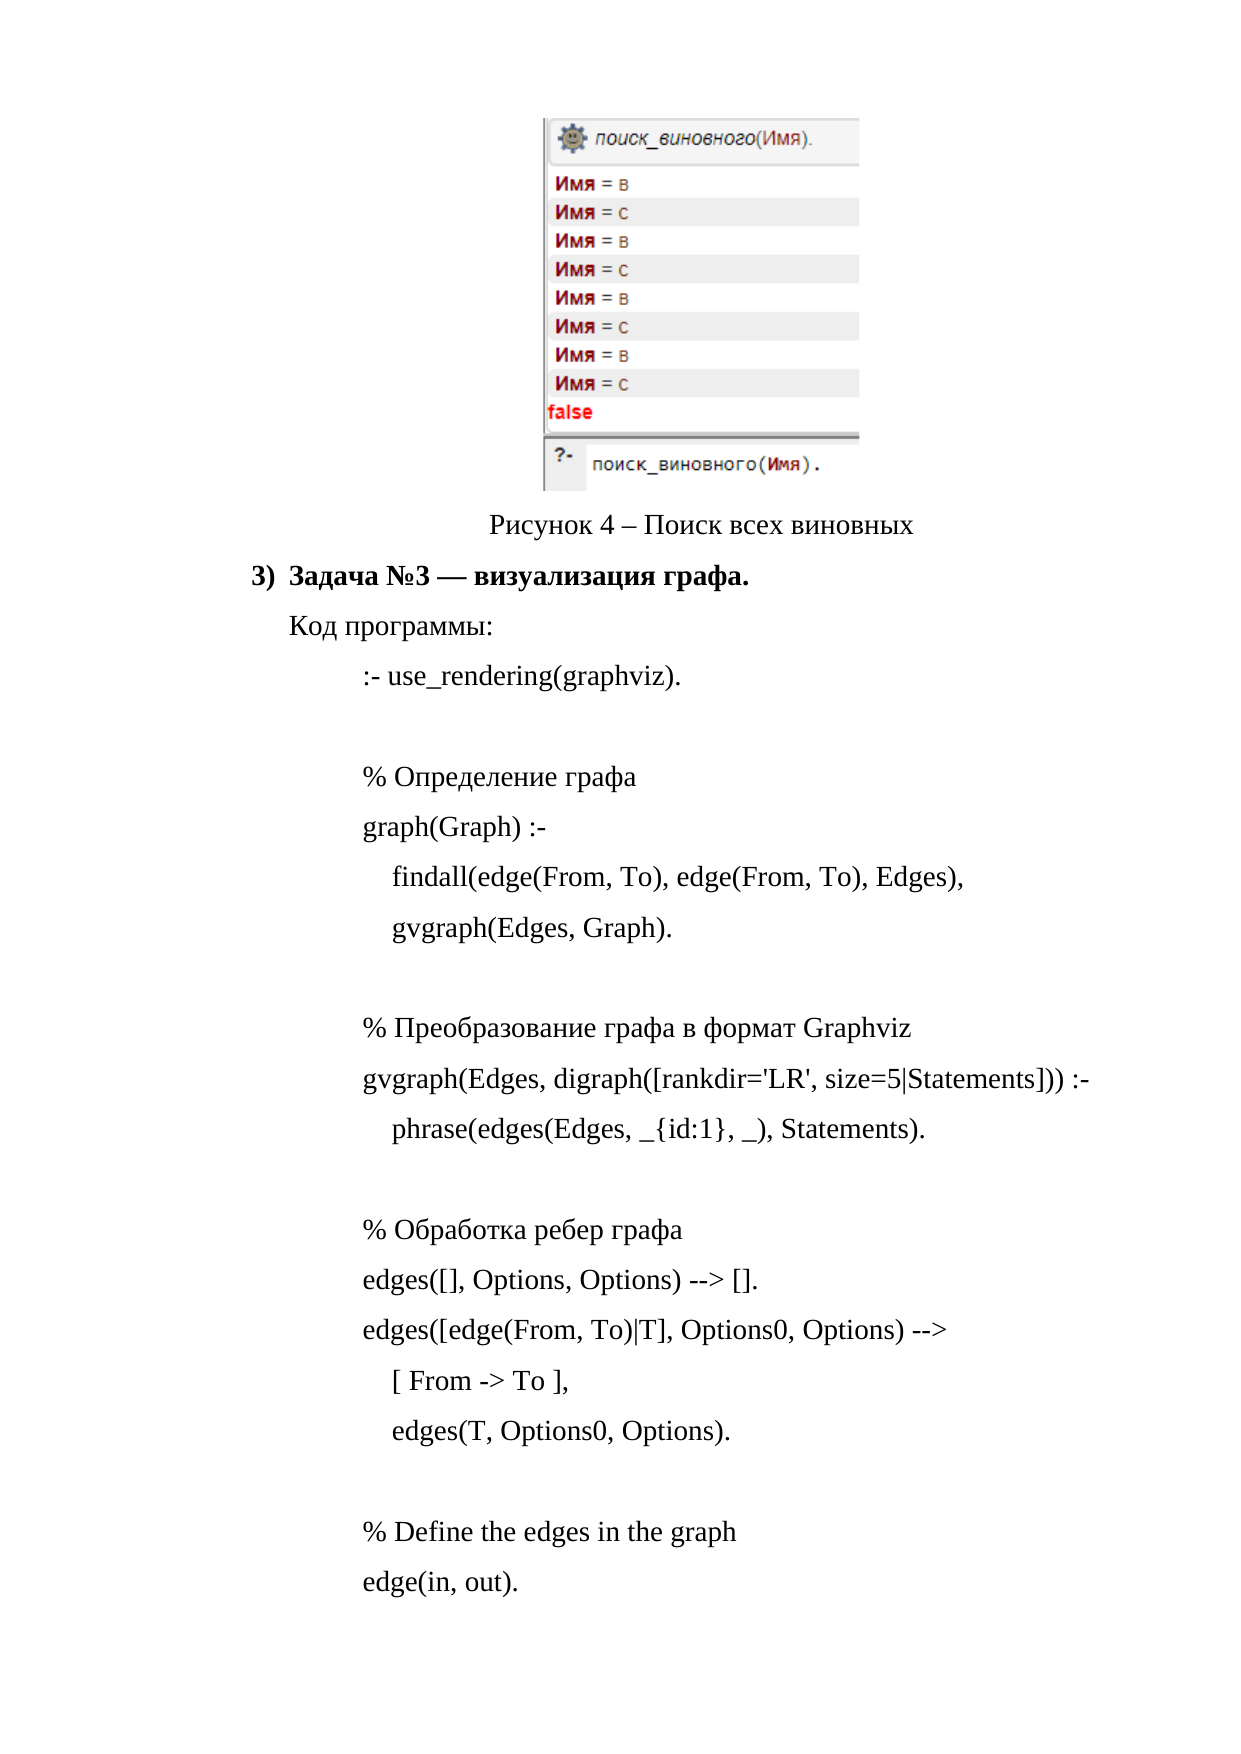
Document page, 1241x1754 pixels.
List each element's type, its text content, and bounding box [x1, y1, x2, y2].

text :- use_rendering(graphviz). [288, 658, 1152, 692]
text % Определение графа [288, 759, 1152, 792]
text % Define the edges in the graph [288, 1514, 1152, 1547]
text % Преобразование графа в формат Graphviz [288, 1011, 1152, 1044]
list Задача №3 — визуализация графа. [251, 558, 1152, 591]
text graph(Graph) :- [288, 809, 1152, 843]
text [ From -> To ], [288, 1363, 1152, 1396]
picture [663, 118, 800, 491]
text gvgraph(Edges, Graph). [288, 910, 1152, 943]
text edges(T, Options0, Options). [288, 1413, 1152, 1447]
text Рисунок 4 – Поиск всех виновных [177, 507, 1152, 541]
text edge(in, out). [288, 1564, 1152, 1597]
text edges([], Options, Options) --> []. [288, 1262, 1152, 1296]
text Код программы: [288, 608, 1152, 642]
text phrase(edges(Edges, _{id:1}, _), Statements). [288, 1111, 1152, 1145]
text edges([edge(From, To)|T], Options0, Options) --> [288, 1312, 1152, 1346]
text % Обработка ребер графа [288, 1212, 1152, 1245]
text gvgraph(Edges, digraph([rankdir='LR', size=5|Statements])) :- [288, 1061, 1152, 1094]
text findall(edge(From, To), edge(From, To), Edges), [288, 859, 1152, 893]
